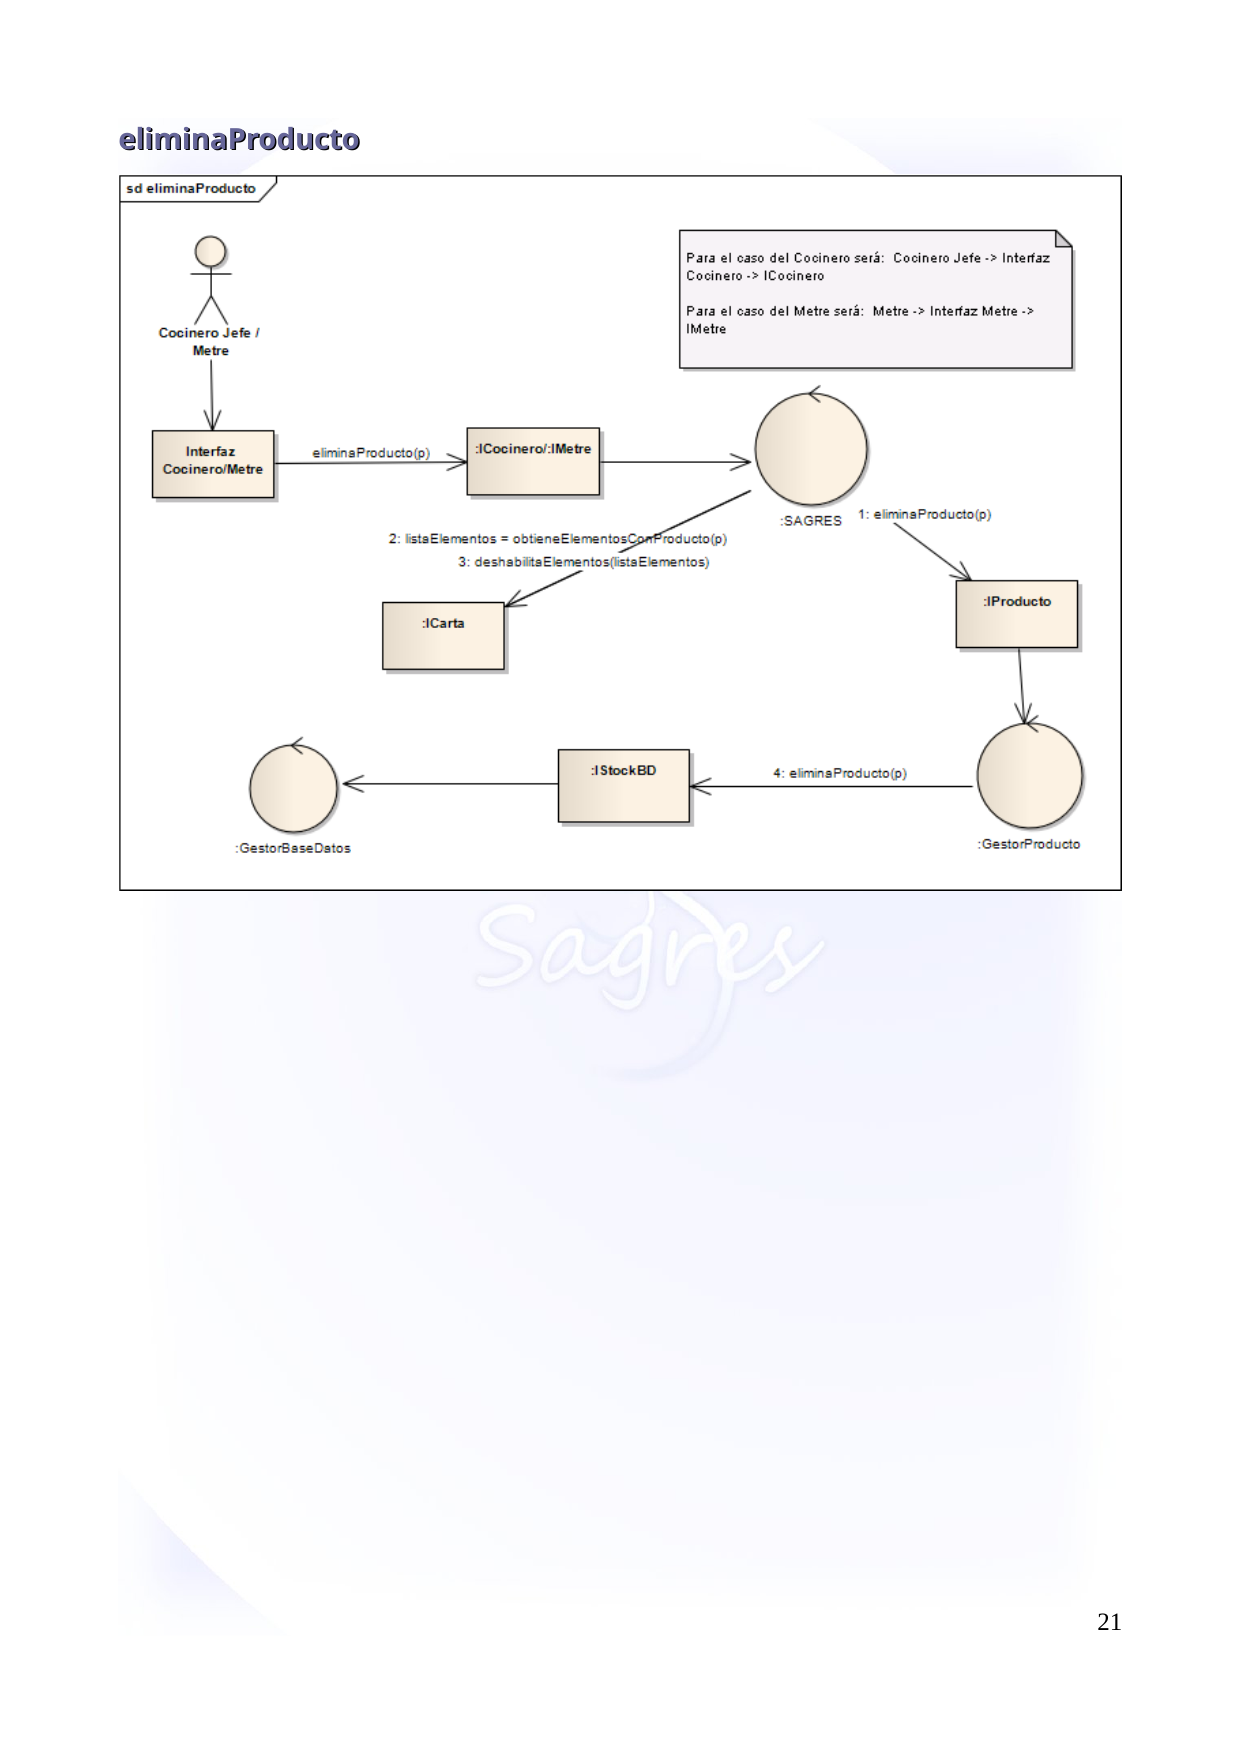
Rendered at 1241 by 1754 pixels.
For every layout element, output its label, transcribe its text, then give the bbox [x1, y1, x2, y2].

picture [118, 158, 1122, 1636]
subtitle eliminaProducto [118, 118, 1122, 158]
